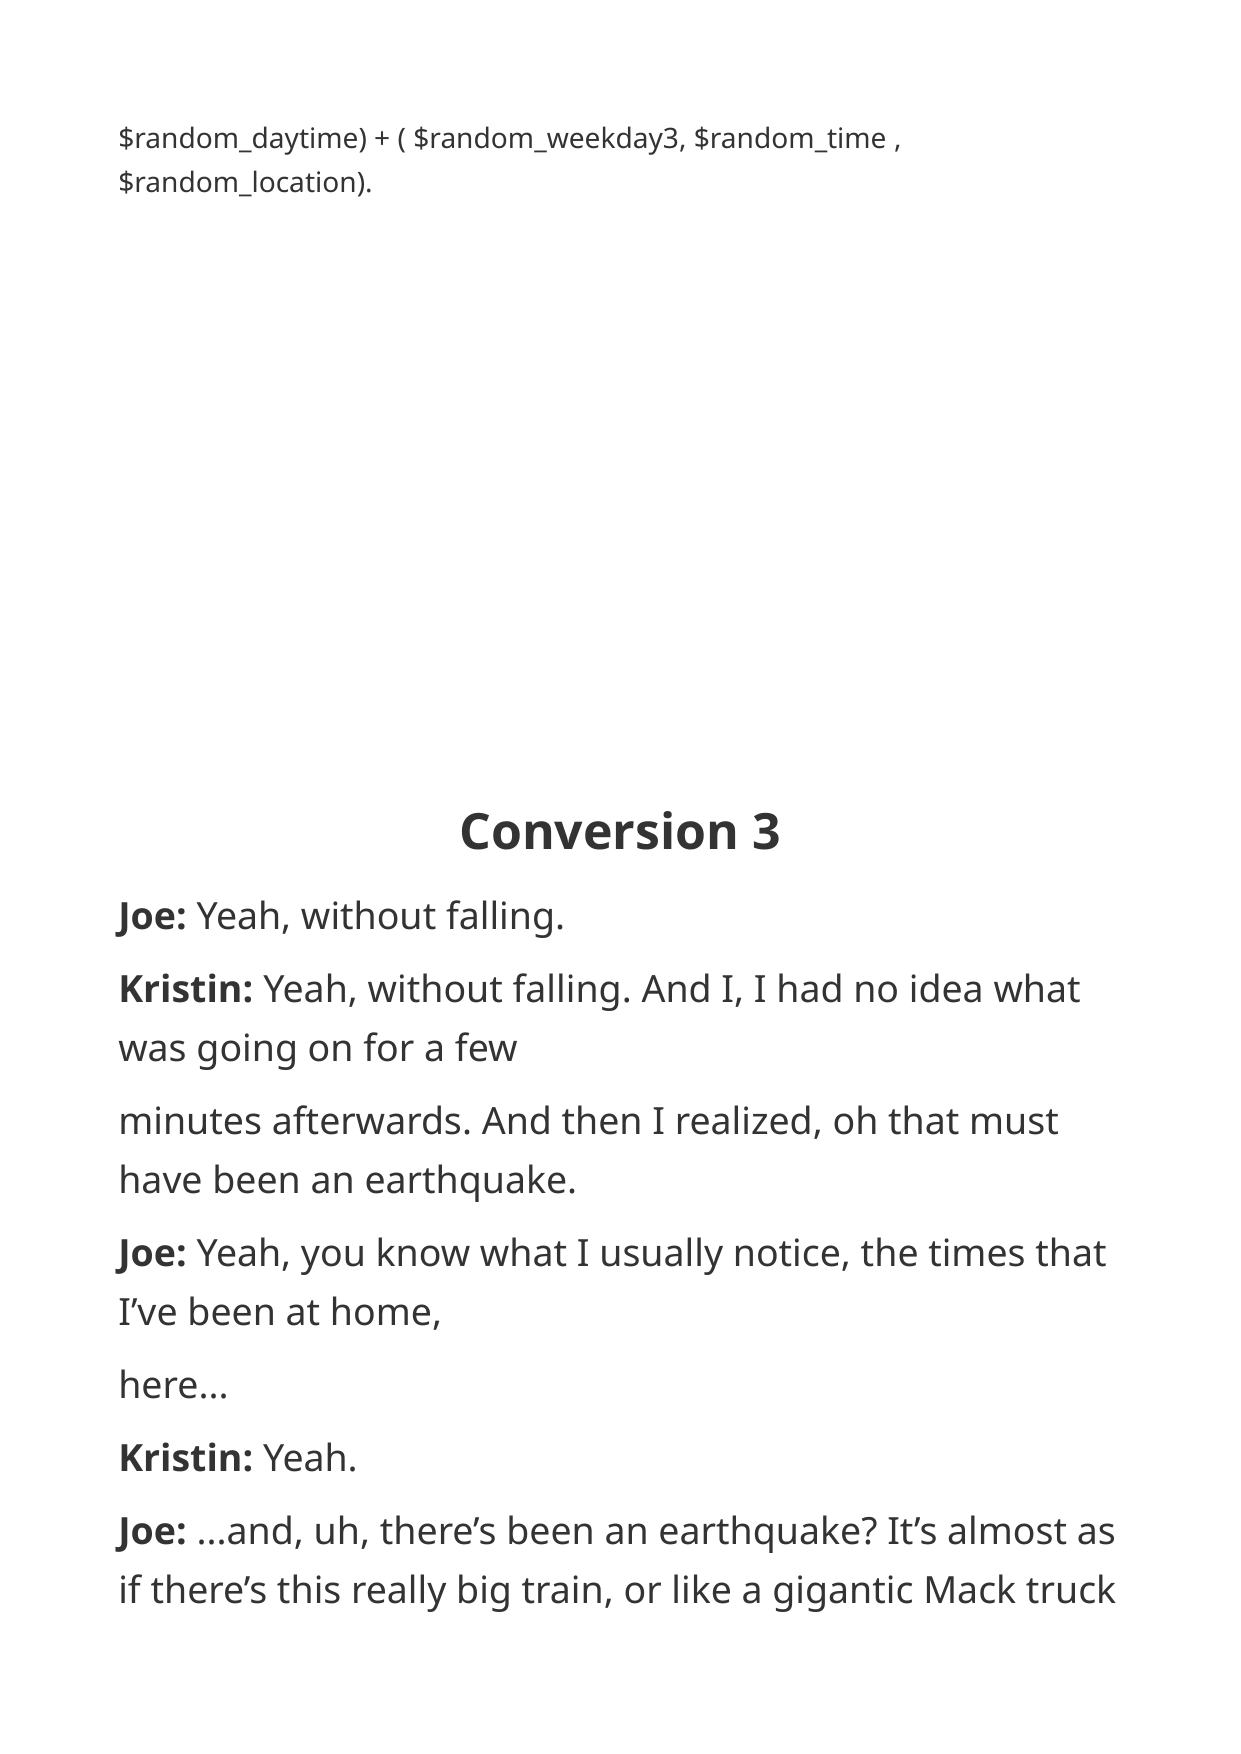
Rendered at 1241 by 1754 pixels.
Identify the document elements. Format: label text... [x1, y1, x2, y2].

text Joe: ...and, uh, there’s been an earthquake? It’s almost as if there’s this really big train, or like a gigantic Mack truck [118, 1504, 1122, 1614]
text Conversion 3 [118, 796, 1122, 864]
text here... [118, 1358, 1122, 1409]
text Joe: Yeah, without falling. [118, 889, 1122, 940]
text minutes afterwards. And then I realized, oh that must have been an earthquake. [118, 1094, 1122, 1204]
text Kristin: Yeah. [118, 1431, 1122, 1482]
text Kristin: Yeah, without falling. And I, I had no idea what was going on for a few [118, 962, 1122, 1072]
text Joe: Yeah, you know what I usually notice, the times that I’ve been at home, [118, 1226, 1122, 1336]
text $random_daytime) + ( $random_weekday3, $random_time , $random_location). [118, 118, 1122, 201]
